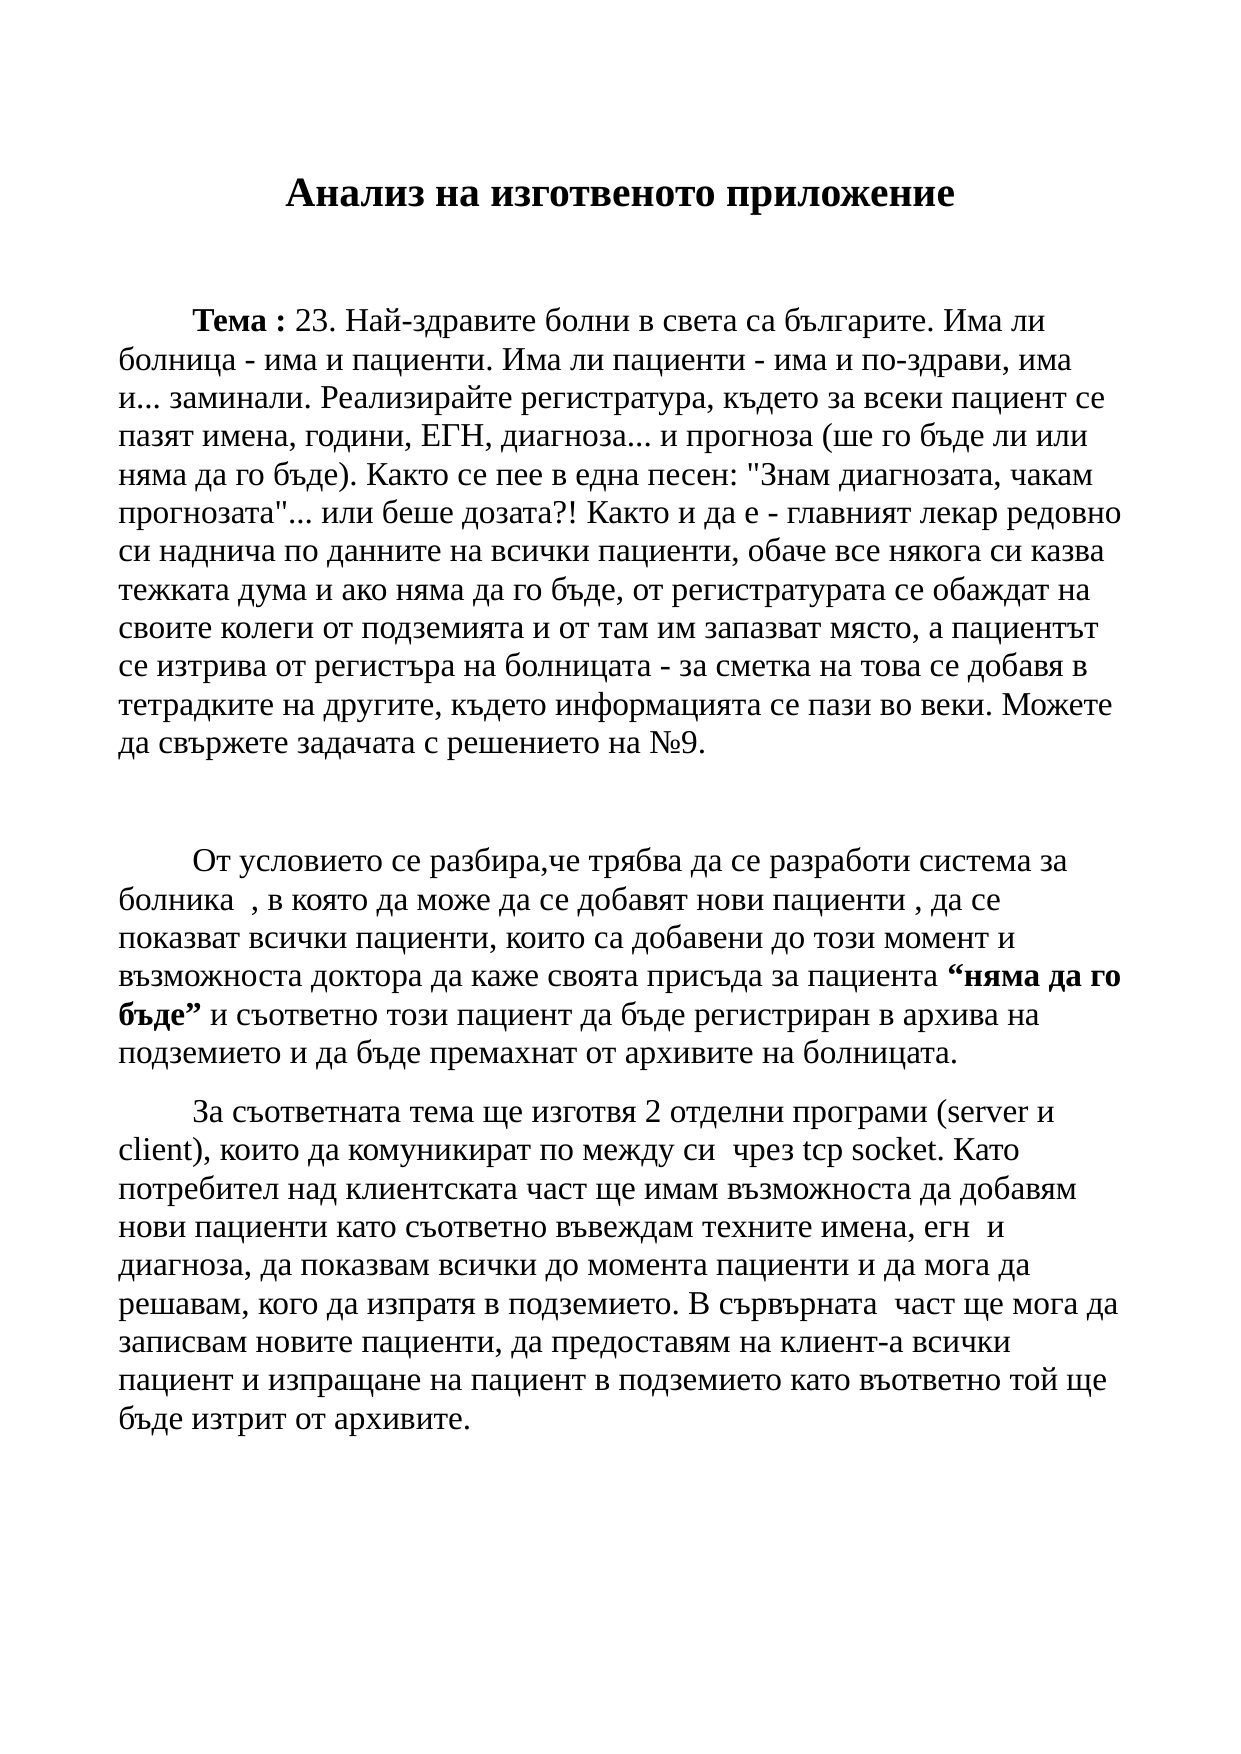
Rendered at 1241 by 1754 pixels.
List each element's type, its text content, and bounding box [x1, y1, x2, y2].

text Анализ на изготвеното приложение [118, 168, 1122, 216]
text От условието се разбира,че трябва да се разработи система за болника , в която да може да се добавят нови пациенти , да се показват всички пациенти, които са добавени до този момент и възможноста доктора да каже своята присъда за пациента “няма да го бъде” и съответно този пациент да бъде регистриран в архива на подземието и да бъде премахнат от архивите на болницата. [118, 840, 1122, 1070]
text За съответната тема ще изготвя 2 отделни програми (server и client), които да комуникират по между си чрез tcp socket. Като потребител над клиентската част ще имам възможноста да добавям нови пациенти като съответно въвеждам техните имена, егн и диагноза, да показвам всички до момента пациенти и да мога да решавам, кого да изпратя в подземието. В сървърната част ще мога да записвам новите пациенти, да предоставям на клиент-а всички пациент и изпращане на пациент в подземието като въответно той ще бъде изтрит от архивите. [118, 1091, 1122, 1436]
text Тема : 23. Най-здравите болни в света са българите. Има ли болница - има и пациенти. Има ли пациенти - има и по-здрави, има и... заминали. Реализирайте регистратура, където за всеки пациент се пазят имена, години, ЕГН, диагноза... и прогноза (ше го бъде ли или няма да го бъде). Както се пее в една песен: "Знам диагнозата, чакам прогнозата"... или беше дозата?! Както и да е - главният лекар редовно си наднича по данните на всички пациенти, обаче все някога си казва тежката дума и ако няма да го бъде, от регистратурата се обаждат на своите колеги от подземията и от там им запазват място, а пациентът се изтрива от регистъра на болницата - за сметка на това се добавя в тетрадките на другите, където информацията се пази во веки. Можете да свържете задачата с решението на №9. [118, 300, 1122, 760]
